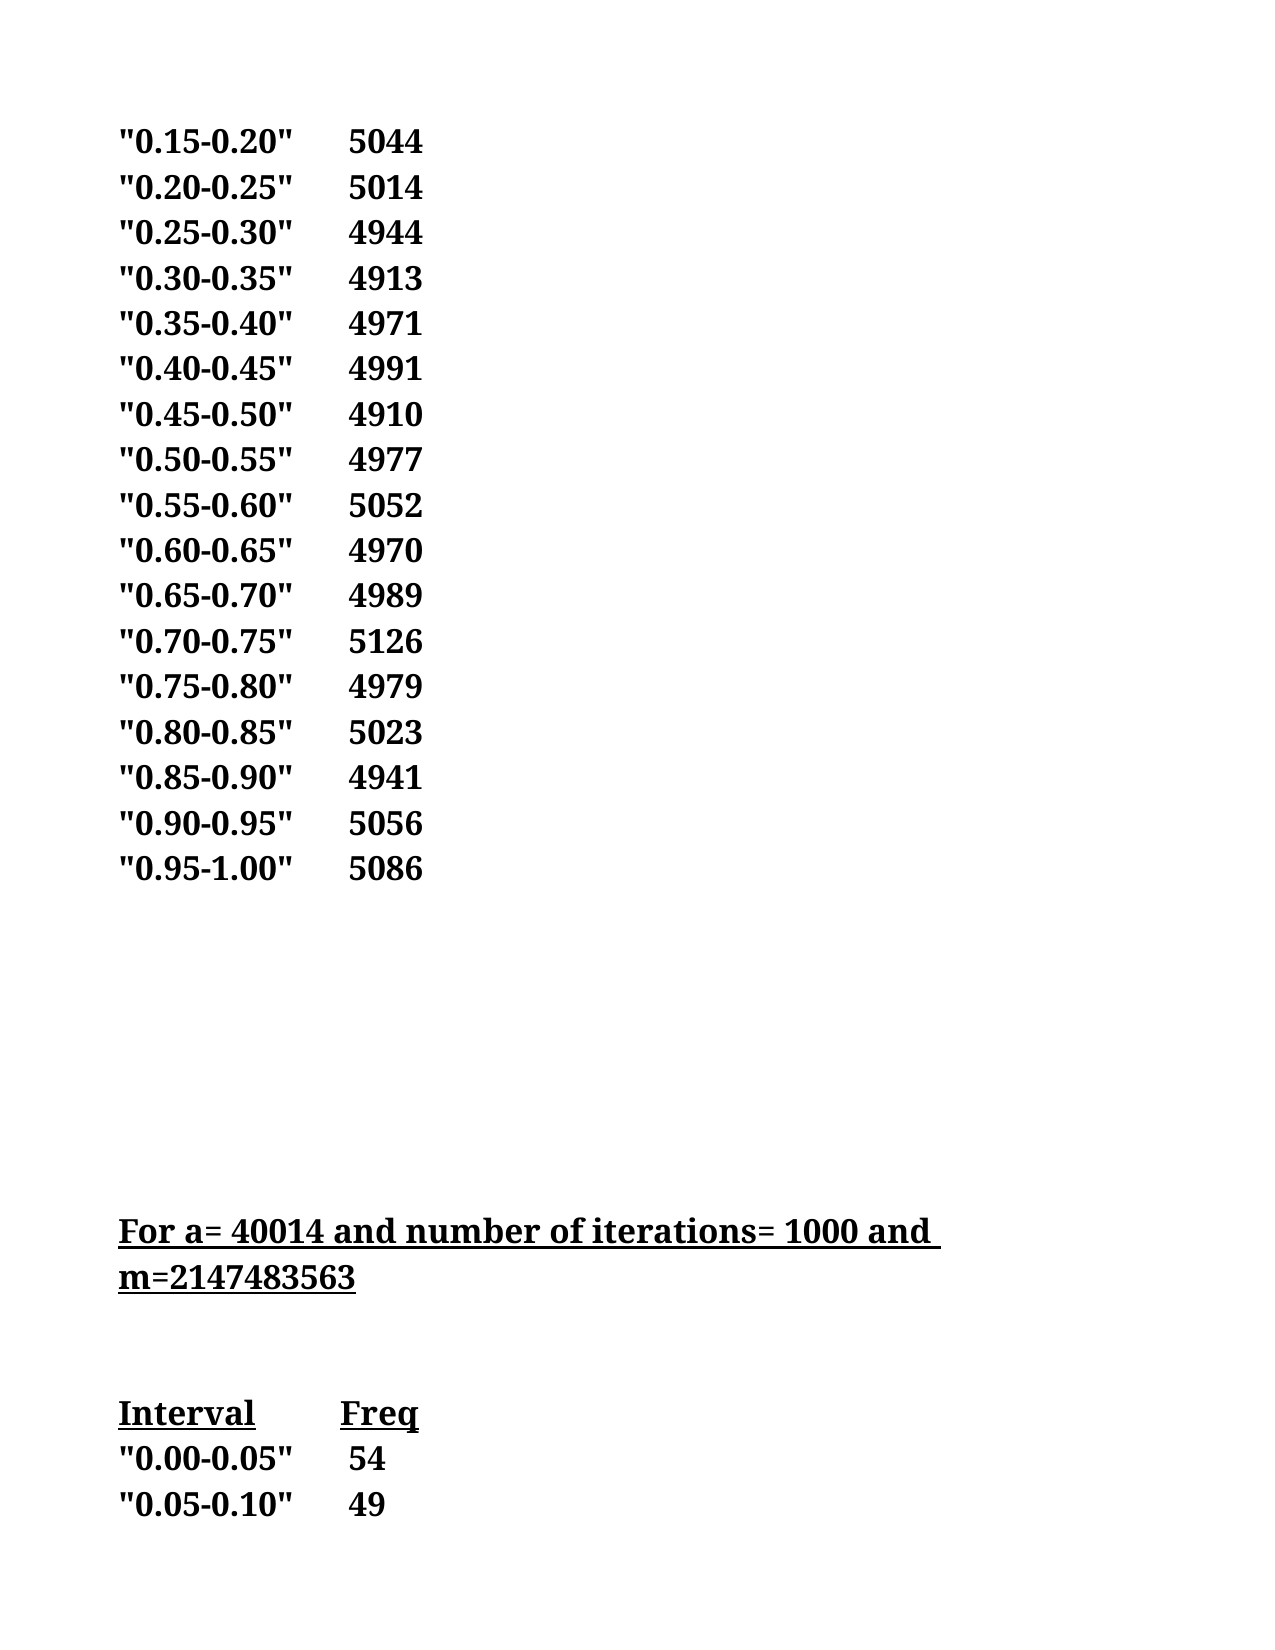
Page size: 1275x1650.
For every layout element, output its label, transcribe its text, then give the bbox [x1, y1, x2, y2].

text "0.75-0.80" 4979 [118, 663, 1157, 708]
text "0.60-0.65" 4970 [118, 527, 1157, 572]
text "0.40-0.45" 4991 [118, 345, 1157, 391]
text "0.00-0.05" 54 [118, 1435, 1157, 1481]
text "0.85-0.90" 4941 [118, 754, 1157, 799]
text "0.70-0.75" 5126 [118, 618, 1157, 663]
text "0.25-0.30" 4944 [118, 209, 1157, 254]
text "0.20-0.25" 5014 [118, 163, 1157, 209]
text Interval Freq [118, 1390, 1157, 1435]
text "0.30-0.35" 4913 [118, 254, 1157, 300]
text "0.55-0.60" 5052 [118, 481, 1157, 527]
text "0.95-1.00" 5086 [118, 845, 1157, 890]
text "0.15-0.20" 5044 [118, 118, 1157, 163]
text "0.80-0.85" 5023 [118, 708, 1157, 754]
text "0.45-0.50" 4910 [118, 391, 1157, 436]
text "0.35-0.40" 4971 [118, 300, 1157, 345]
text "0.65-0.70" 4989 [118, 572, 1157, 618]
text "0.90-0.95" 5056 [118, 799, 1157, 845]
text "0.50-0.55" 4977 [118, 436, 1157, 481]
text For a= 40014 and number of iterations= 1000 and m=2147483563 [118, 1208, 1157, 1299]
text "0.05-0.10" 49 [118, 1481, 1157, 1526]
